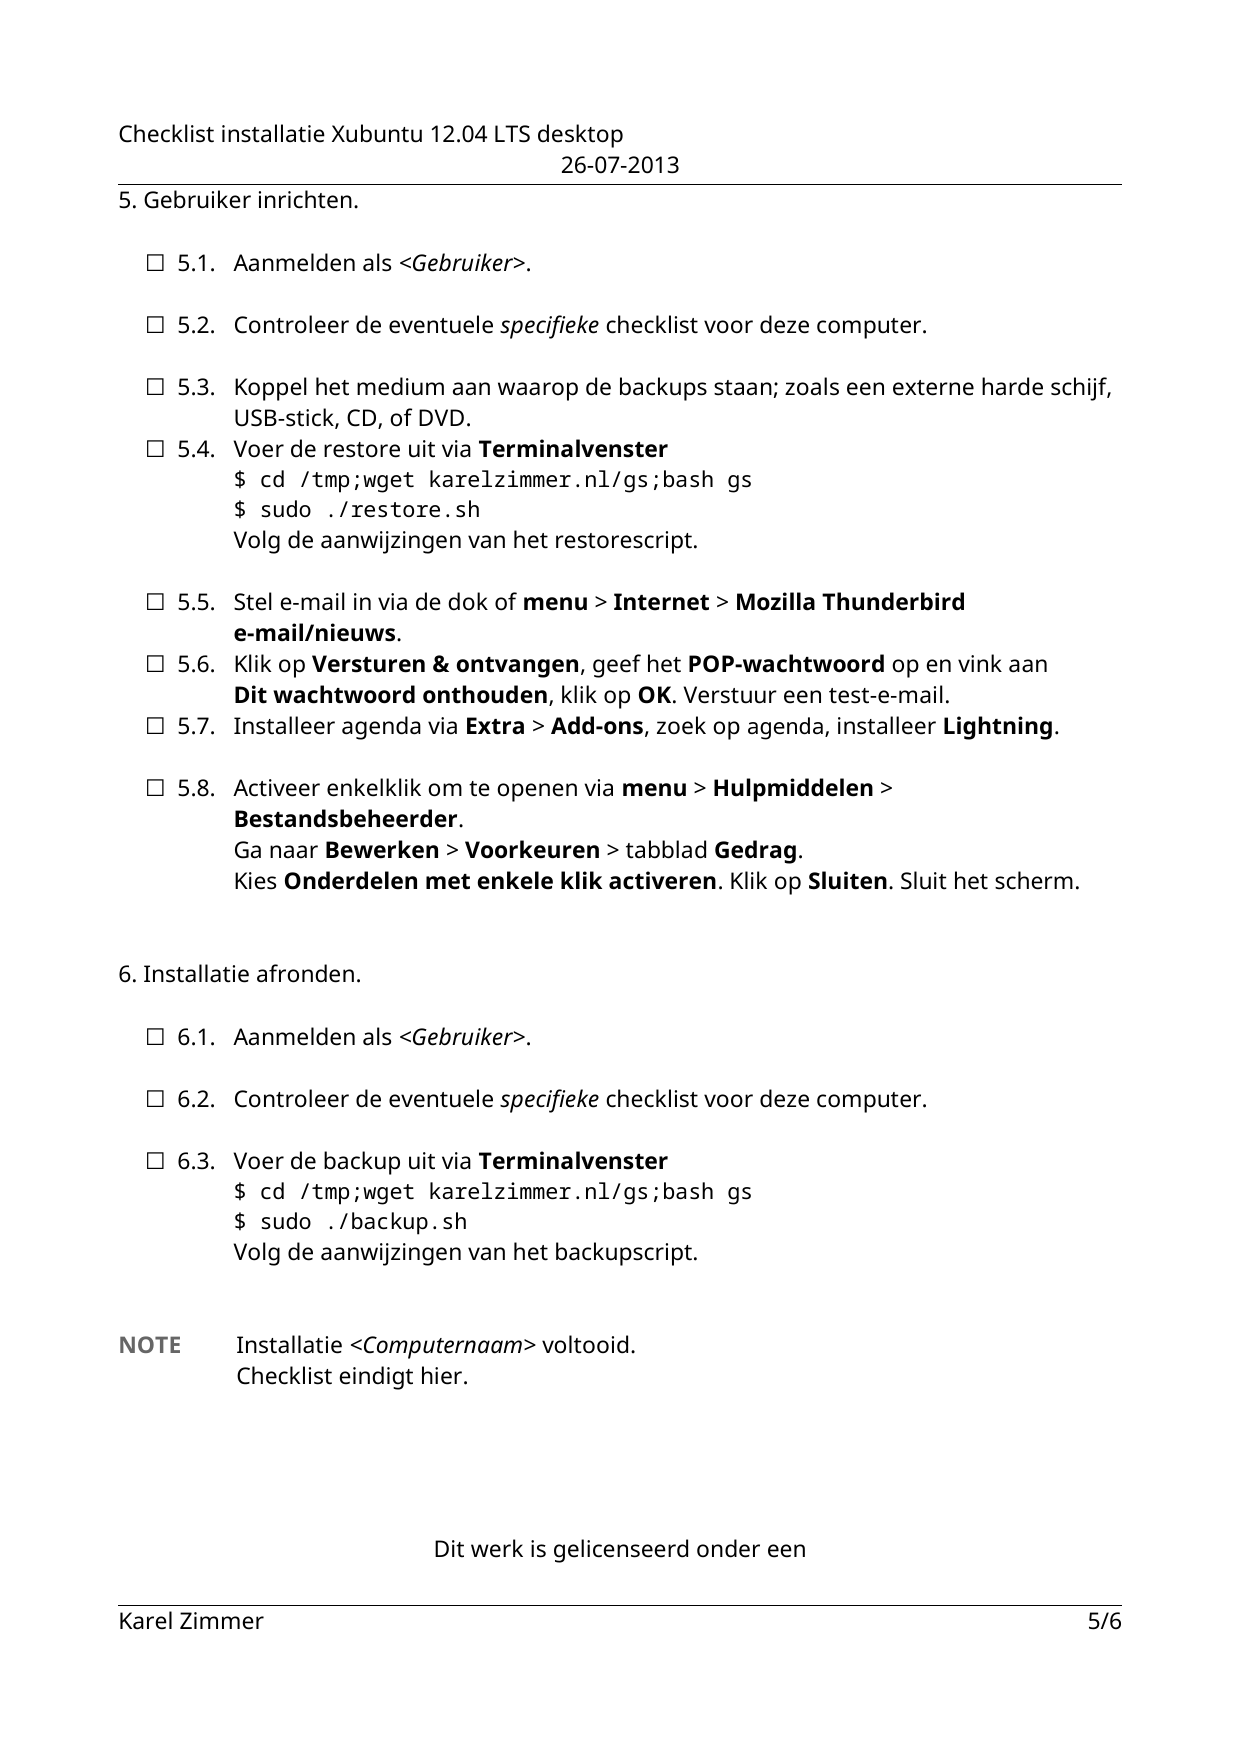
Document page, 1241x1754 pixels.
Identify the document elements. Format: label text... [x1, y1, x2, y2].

list Controleer de eventuele specifieke checklist voor deze computer. [133, 1083, 1122, 1114]
list Stel e-mail in via de dok of menu > Internet > Mozilla Thunderbird e-mail/nieuws. [133, 586, 1122, 648]
list Dit werk is gelicenseerd onder een [118, 1532, 1122, 1563]
list Activeer enkelklik om te openen via menu > Hulpmiddelen > Bestandsbeheerder. Ga naar Bewerken > Voorkeuren > tabblad Gedrag. Kies Onderdelen met enkele klik activeren. Klik op Sluiten. Sluit het scherm. [133, 772, 1122, 896]
list Checklist eindigt hier. [118, 1360, 1122, 1391]
list Gebruiker inrichten. [118, 185, 1122, 216]
list Controleer de eventuele specifieke checklist voor deze computer. [133, 309, 1122, 340]
list Koppel het medium aan waarop de backups staan; zoals een externe harde schijf, USB-stick, CD, of DVD. [133, 371, 1122, 433]
list Installeer agenda via Extra > Add-ons, zoek op agenda, installeer Lightning. [133, 710, 1122, 741]
list Voer de restore uit via Terminalvenster $ cd /tmp;wget karelzimmer.nl/gs;bash gs $ sudo ./restore.sh Volg de aanwijzingen van het restorescript. [133, 433, 1122, 555]
list Aanmelden als <Gebruiker>. [133, 1021, 1122, 1052]
list Installatie afronden. [118, 958, 1122, 989]
list NOTE Installatie <Computernaam> voltooid. [118, 1329, 1122, 1360]
list Aanmelden als <Gebruiker>. [133, 247, 1122, 278]
list Voer de backup uit via Terminalvenster $ cd /tmp;wget karelzimmer.nl/gs;bash gs $ sudo ./backup.sh Volg de aanwijzingen van het backupscript. [133, 1145, 1122, 1267]
list Klik op Versturen & ontvangen, geef het POP-wachtwoord op en vink aan Dit wachtwoord onthouden, klik op OK. Verstuur een test-e-mail. [133, 648, 1122, 710]
